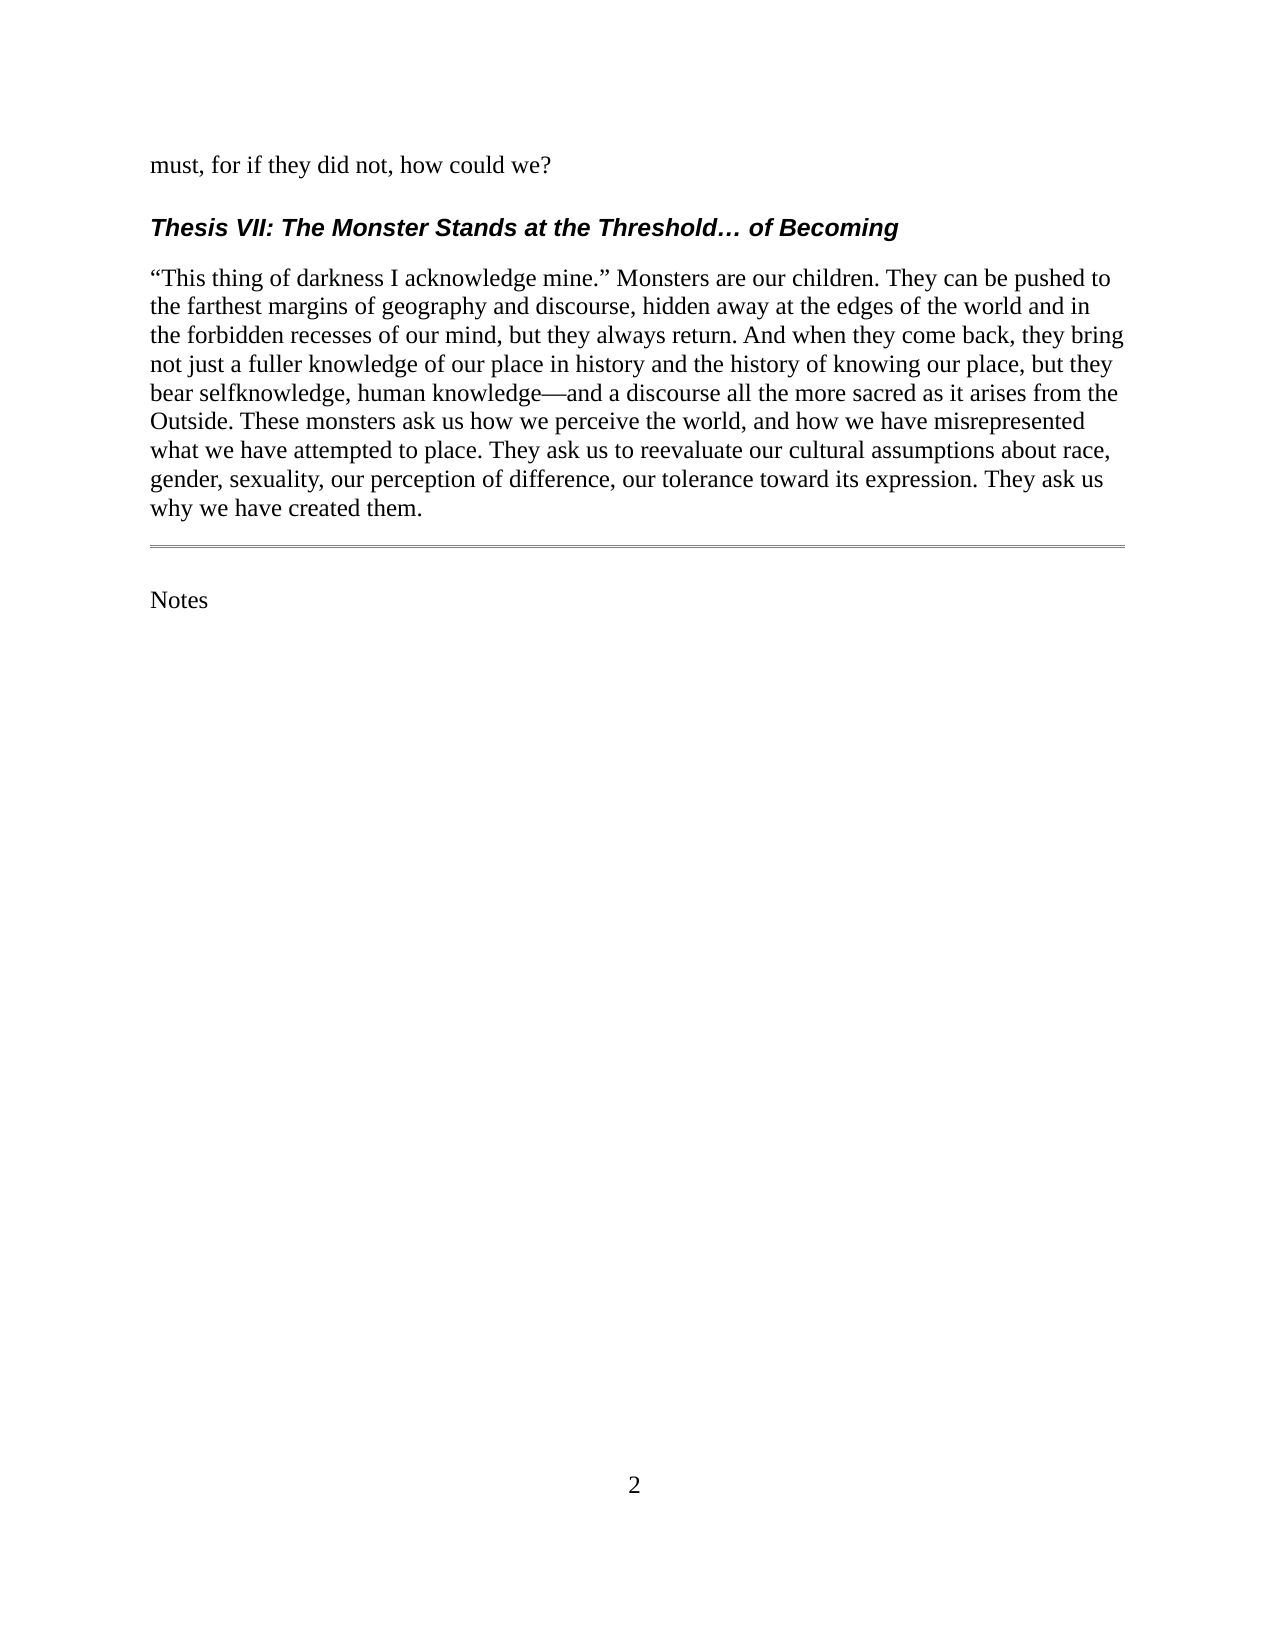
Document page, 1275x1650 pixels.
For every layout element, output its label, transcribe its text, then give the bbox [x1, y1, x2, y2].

text “This thing of darkness I acknowledge mine.” Monsters are our children. They can be pushed to the farthest margins of geography and discourse, hidden away at the edges of the world and in the forbidden recesses of our mind, but they always return. And when they come back, they bring not just a fuller knowledge of our place in history and the history of knowing our place, but they bear selfknowledge, human knowledge—and a discourse all the more sacred as it arises from the Outside. These monsters ask us how we perceive the world, and how we have misrepresented what we have attempted to place. They ask us to reevaluate our cultural assumptions about race, gender, sexuality, our perception of difference, our tolerance toward its expression. They ask us why we have created them. [150, 263, 1125, 521]
subtitle Thesis VII: The Monster Stands at the Threshold… of Becoming [150, 213, 1125, 241]
text Notes [150, 586, 1125, 614]
text must, for if they did not, how could we? [150, 150, 1125, 179]
